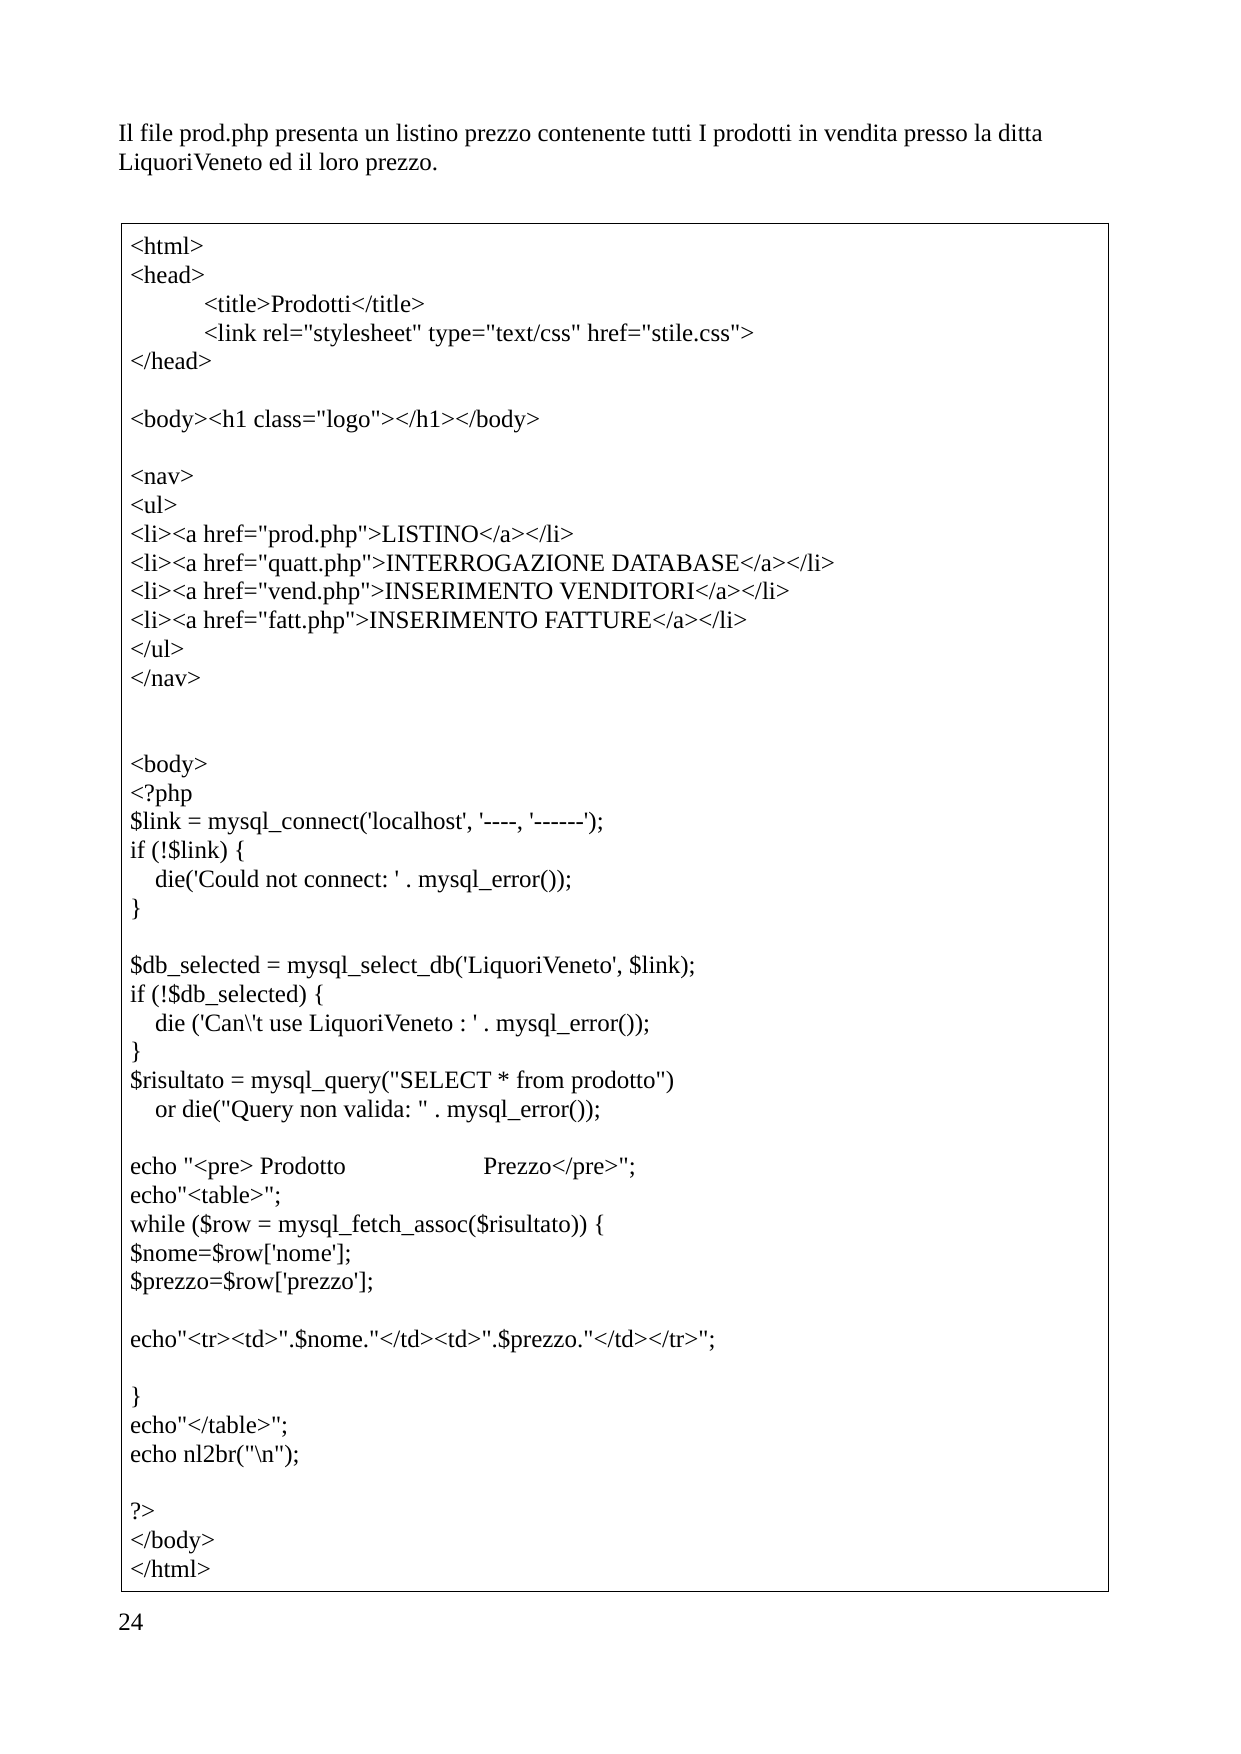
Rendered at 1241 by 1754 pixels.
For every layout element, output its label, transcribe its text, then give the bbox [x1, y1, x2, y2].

text if (!$link) { [130, 835, 1099, 864]
text if (!$db_selected) { [130, 979, 1099, 1008]
text echo "<pre> Prodotto Prezzo</pre>"; [130, 1151, 1099, 1180]
text Il file prod.php presenta un listino prezzo contenente tutti I prodotti in vendita presso la ditta LiquoriVeneto ed il loro prezzo. [118, 118, 1122, 176]
text echo"<tr><td>".$nome."</td><td>".$prezzo."</td></tr>"; [130, 1324, 1099, 1353]
text or die("Query non valida: " . mysql_error()); [130, 1094, 1099, 1123]
text <title>Prodotti</title> [130, 289, 1099, 318]
text echo nl2br("\n"); [130, 1439, 1099, 1468]
text <li><a href="vend.php">INSERIMENTO VENDITORI</a></li> [130, 576, 1099, 605]
text <body> [130, 749, 1099, 778]
text $link = mysql_connect('localhost', '----, '------'); [130, 806, 1099, 835]
text ?> [130, 1496, 1099, 1525]
text </html> [130, 1554, 1099, 1583]
text </head> [130, 346, 1099, 375]
text <li><a href="quatt.php">INTERROGAZIONE DATABASE</a></li> [130, 548, 1099, 576]
text <body><h1 class="logo"></h1></body> [130, 404, 1099, 433]
text <ul> [130, 490, 1099, 519]
text <li><a href="prod.php">LISTINO</a></li> [130, 519, 1099, 548]
text </ul> [130, 634, 1099, 663]
text $risultato = mysql_query("SELECT * from prodotto") [130, 1065, 1099, 1094]
text <nav> [130, 461, 1099, 490]
text <link rel="stylesheet" type="text/css" href="stile.css"> [130, 318, 1099, 346]
text } [130, 1381, 1099, 1410]
text $nome=$row['nome']; [130, 1238, 1099, 1266]
text $prezzo=$row['prezzo']; [130, 1266, 1099, 1295]
text </body> [130, 1525, 1099, 1554]
text $db_selected = mysql_select_db('LiquoriVeneto', $link); [130, 950, 1099, 979]
text echo"<table>"; [130, 1180, 1099, 1209]
text echo"</table>"; [130, 1410, 1099, 1439]
text <?php [130, 778, 1099, 806]
text die ('Can\'t use LiquoriVeneto : ' . mysql_error()); [130, 1008, 1099, 1036]
text } [130, 1036, 1099, 1065]
text } [130, 893, 1099, 921]
text <li><a href="fatt.php">INSERIMENTO FATTURE</a></li> [130, 605, 1099, 634]
text die('Could not connect: ' . mysql_error()); [130, 864, 1099, 893]
text </nav> [130, 663, 1099, 691]
text <head> [130, 260, 1099, 289]
text <html> [130, 231, 1099, 260]
text while ($row = mysql_fetch_assoc($risultato)) { [130, 1209, 1099, 1238]
